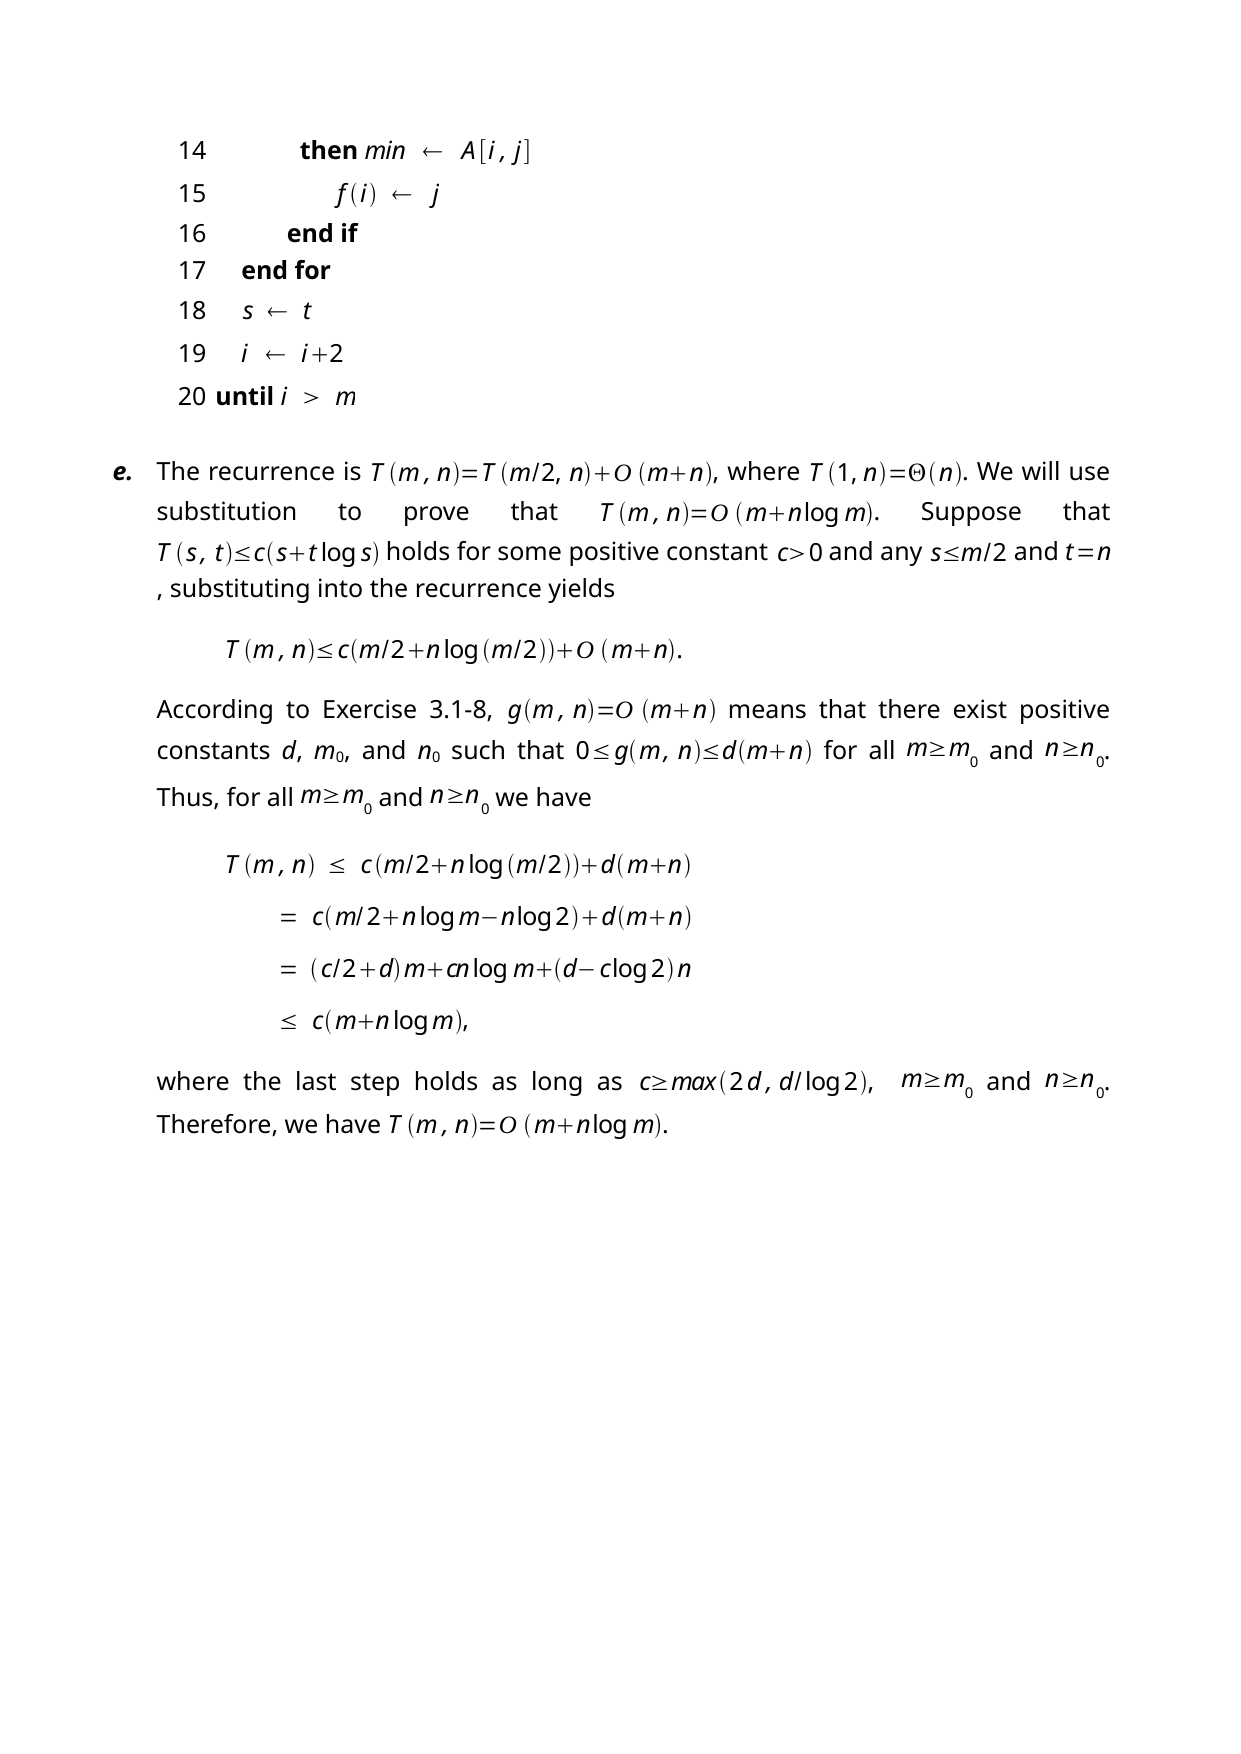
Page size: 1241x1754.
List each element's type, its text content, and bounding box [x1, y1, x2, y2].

list , [187, 999, 1110, 1039]
list until [178, 376, 1089, 416]
list The recurrence is , where . We will use substitution to prove that . Suppose that holds for some positive constant and any and , substituting into the recurrence yields [112, 451, 1110, 605]
list . [187, 629, 1110, 669]
list end for [178, 253, 1089, 287]
list where the last step holds as long as , and . Therefore, we have . [112, 1057, 1110, 1144]
list According to Exercise 3.1-8, means that there exist positive constants d, m0, and n0 such that for all and . Thus, for all and we have [112, 692, 1110, 820]
list end if [178, 216, 1089, 250]
list then [178, 130, 1089, 170]
